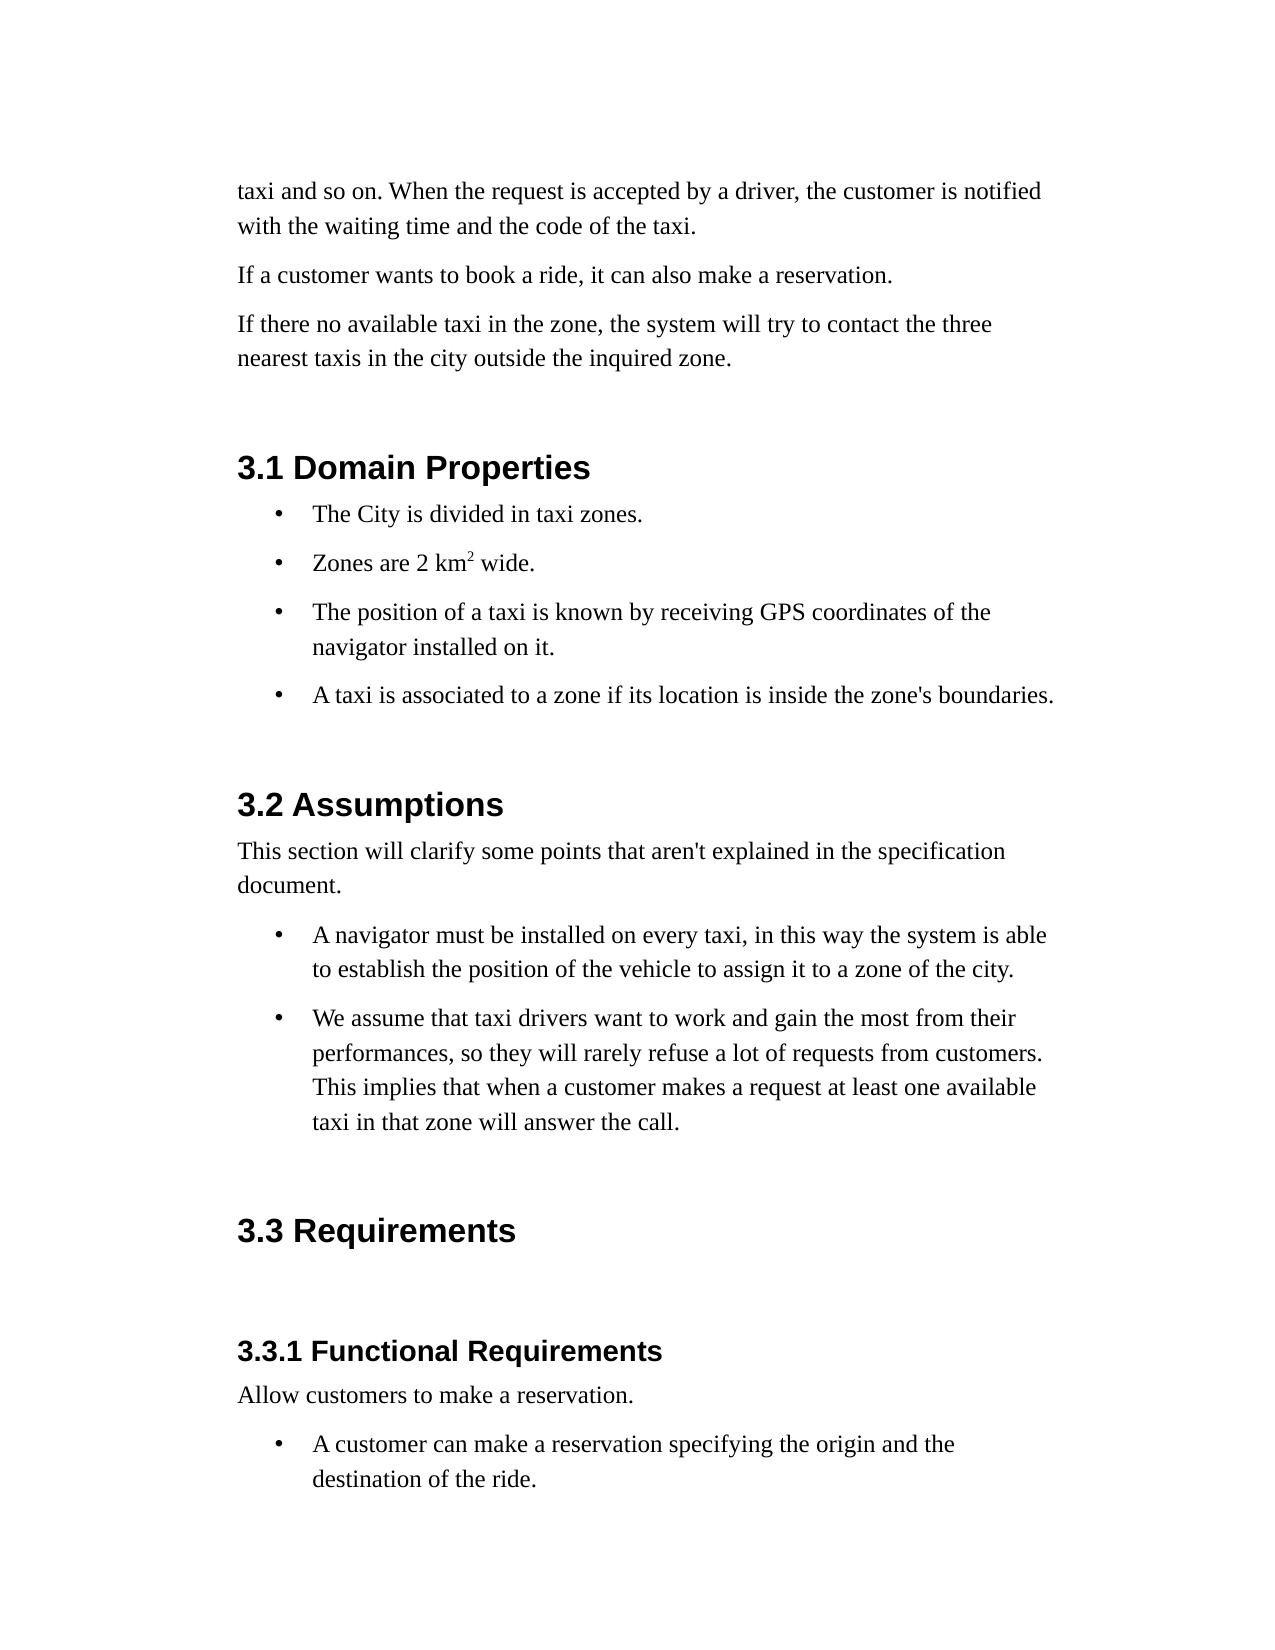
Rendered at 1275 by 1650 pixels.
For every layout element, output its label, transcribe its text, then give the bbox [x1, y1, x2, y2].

list A customer can make a reservation specifying the origin and the destination of the ride. [274, 1429, 1064, 1493]
subtitle 3.1 Domain Properties [237, 448, 1064, 486]
text If there no available taxi in the zone, the system will try to contact the three nearest taxis in the city outside the inquired zone. [237, 309, 1064, 372]
subtitle 3.2 Assumptions [237, 785, 1064, 824]
list A taxi is associated to a zone if its location is inside the zone's boundaries. [274, 681, 1064, 709]
text This section will clarify some points that aren't explained in the specification document. [237, 836, 1064, 899]
list A navigator must be installed on every taxi, in this way the system is able to establish the position of the vehicle to assign it to a zone of the city. [274, 920, 1064, 983]
list Allow customers to make a reservation. [237, 1381, 1064, 1409]
text taxi and so on. When the request is accepted by a driver, the customer is notified with the waiting time and the code of the taxi. [237, 176, 1064, 239]
list We assume that taxi drivers want to work and gain the most from their performances, so they will rarely refuse a lot of requests from customers. This implies that when a customer makes a request at least one available taxi in that zone will answer the call. [274, 1003, 1064, 1135]
subtitle 3.3.1 Functional Requirements [237, 1334, 1064, 1368]
list The position of a taxi is known by receiving GPS coordinates of the navigator installed on it. [274, 597, 1064, 660]
list Zones are 2 km2 wide. [274, 548, 1064, 577]
list The City is divided in taxi zones. [274, 499, 1064, 528]
subtitle 3.3 Requirements [237, 1211, 1064, 1250]
text If a customer wants to book a ride, it can also make a reservation. [237, 260, 1064, 289]
